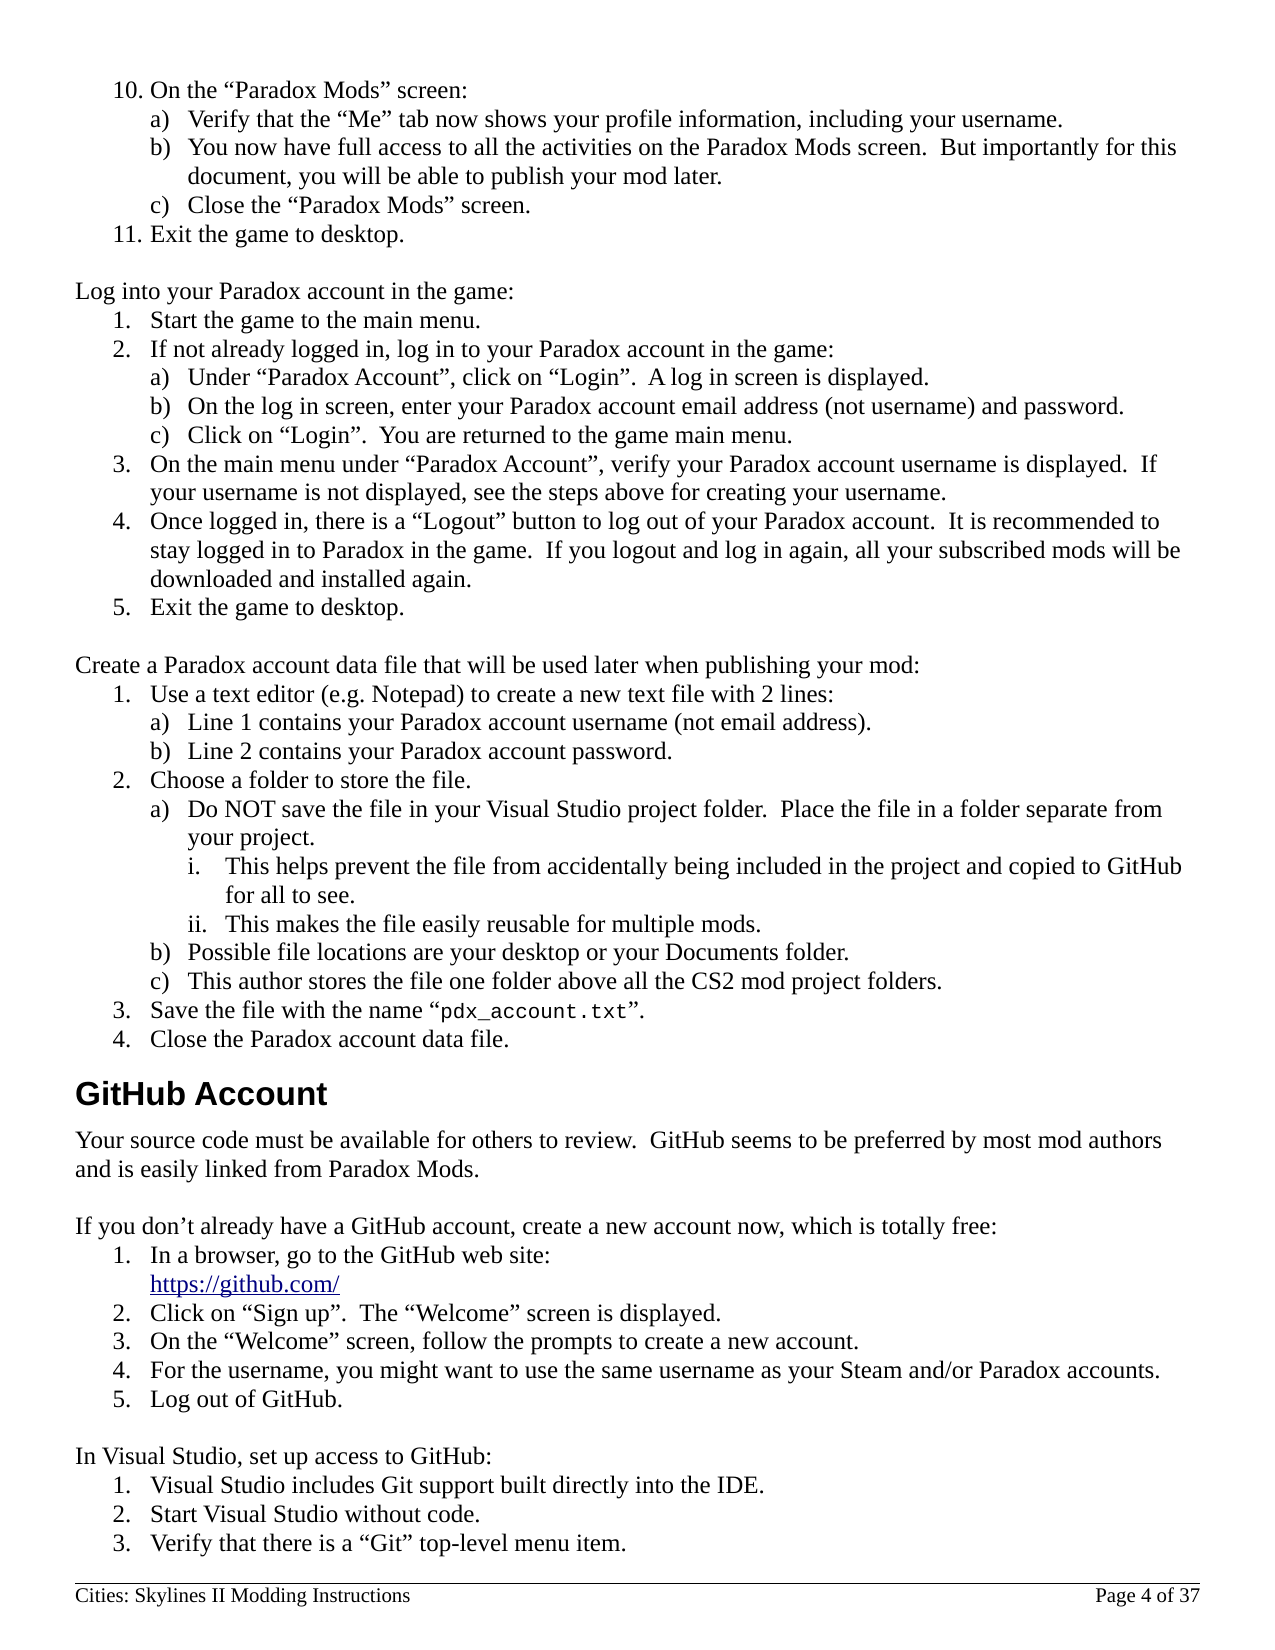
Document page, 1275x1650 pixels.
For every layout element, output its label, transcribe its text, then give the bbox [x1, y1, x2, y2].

list Verify that the “Me” tab now shows your profile information, including your username. [150, 104, 1200, 132]
text Create a Paradox account data file that will be used later when publishing your mod: [75, 650, 1200, 679]
list Do NOT save the file in your Visual Studio project folder. Place the file in a folder separate from your project. [150, 794, 1200, 851]
list This helps prevent the file from accidentally being included in the project and copied to GitHub for all to see. [187, 851, 1200, 909]
list On the “Paradox Mods” screen: [112, 75, 1200, 104]
list For the username, you might want to use the same username as your Steam and/or Paradox accounts. [112, 1355, 1200, 1384]
list Line 2 contains your Paradox account password. [150, 736, 1200, 765]
list Save the file with the name “pdx_account.txt”. [112, 995, 1200, 1024]
list Under “Paradox Account”, click on “Login”. A log in screen is displayed. [150, 362, 1200, 391]
text If you don’t already have a GitHub account, create a new account now, which is totally free: [75, 1211, 1200, 1240]
list Close the Paradox account data file. [112, 1024, 1200, 1053]
list Start the game to the main menu. [112, 305, 1200, 334]
list In a browser, go to the GitHub web site: https://github.com/ [112, 1240, 1200, 1298]
list If not already logged in, log in to your Paradox account in the game: [112, 334, 1200, 362]
subtitle GitHub Account [75, 1074, 1200, 1113]
list Click on “Sign up”. The “Welcome” screen is displayed. [112, 1298, 1200, 1326]
list Log out of GitHub. [112, 1384, 1200, 1413]
list Close the “Paradox Mods” screen. [150, 190, 1200, 219]
text Log into your Paradox account in the game: [75, 276, 1200, 305]
list Choose a folder to store the file. [112, 765, 1200, 794]
text In Visual Studio, set up access to GitHub: [75, 1441, 1200, 1470]
list This author stores the file one folder above all the CS2 mod project folders. [150, 966, 1200, 995]
list Use a text editor (e.g. Notepad) to create a new text file with 2 lines: [112, 679, 1200, 707]
list On the “Welcome” screen, follow the prompts to create a new account. [112, 1326, 1200, 1355]
list Exit the game to desktop. [112, 219, 1200, 247]
list Start Visual Studio without code. [112, 1499, 1200, 1528]
list Click on “Login”. You are returned to the game main menu. [150, 420, 1200, 449]
list You now have full access to all the activities on the Paradox Mods screen. But importantly for this document, you will be able to publish your mod later. [150, 132, 1200, 190]
list Once logged in, there is a “Logout” button to log out of your Paradox account. It is recommended to stay logged in to Paradox in the game. If you logout and log in again, all your subscribed mods will be downloaded and installed again. [112, 506, 1200, 592]
list Verify that there is a “Git” top-level menu item. [112, 1528, 1200, 1556]
list Visual Studio includes Git support built directly into the IDE. [112, 1470, 1200, 1499]
list On the log in screen, enter your Paradox account email address (not username) and password. [150, 391, 1200, 420]
list Possible file locations are your desktop or your Documents folder. [150, 937, 1200, 966]
text Your source code must be available for others to review. GitHub seems to be preferred by most mod authors and is easily linked from Paradox Mods. [75, 1125, 1200, 1183]
list Line 1 contains your Paradox account username (not email address). [150, 707, 1200, 736]
list This makes the file easily reusable for multiple mods. [187, 909, 1200, 937]
list Exit the game to desktop. [112, 592, 1200, 621]
list On the main menu under “Paradox Account”, verify your Paradox account username is displayed. If your username is not displayed, see the steps above for creating your username. [112, 449, 1200, 506]
